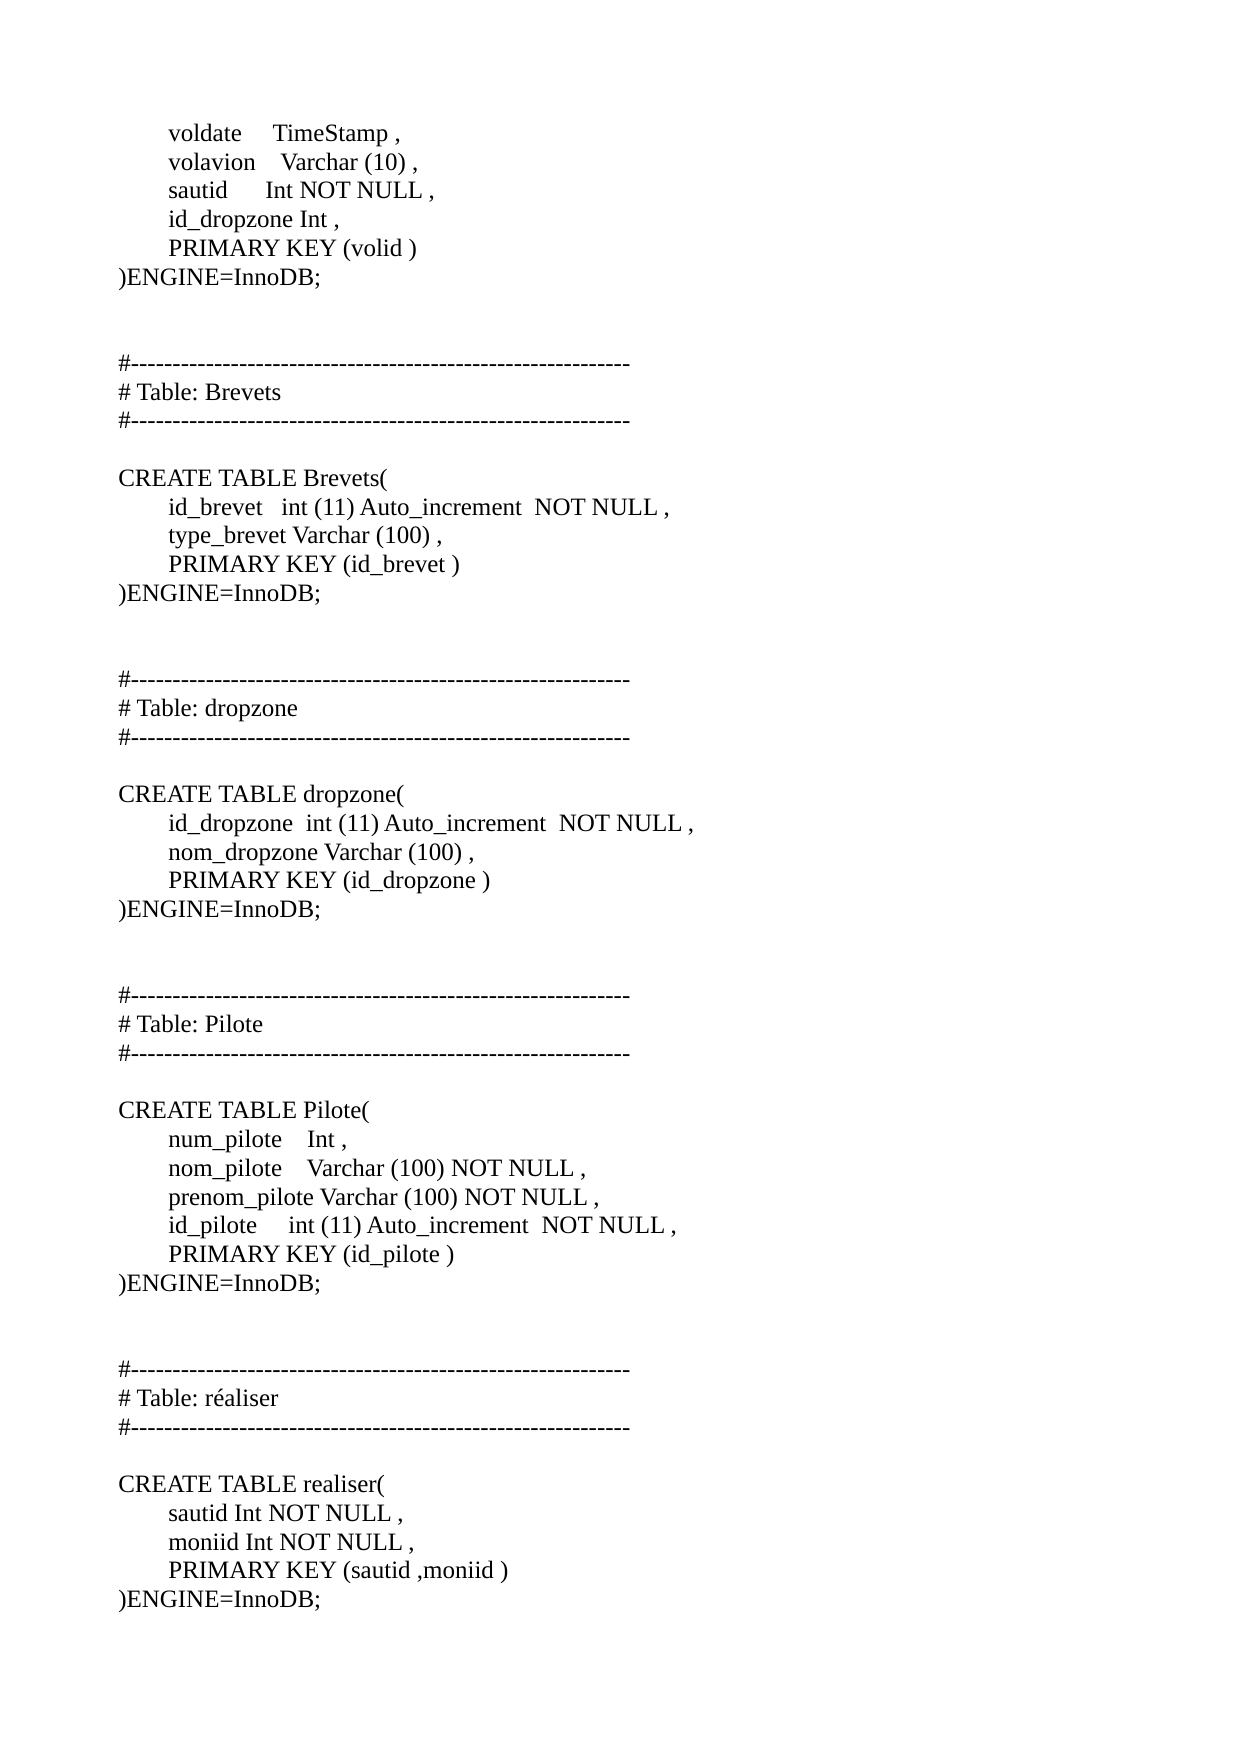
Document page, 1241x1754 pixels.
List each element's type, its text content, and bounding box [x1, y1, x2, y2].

text nom_dropzone Varchar (100) , [118, 837, 1122, 866]
text moniid Int NOT NULL , [118, 1527, 1122, 1556]
text id_brevet int (11) Auto_increment NOT NULL , [118, 492, 1122, 521]
text volavion Varchar (10) , [118, 147, 1122, 176]
text PRIMARY KEY (id_pilote ) [118, 1239, 1122, 1268]
text #------------------------------------------------------------ [118, 722, 1122, 751]
text type_brevet Varchar (100) , [118, 521, 1122, 549]
text sautid Int NOT NULL , [118, 176, 1122, 204]
text )ENGINE=InnoDB; [118, 894, 1122, 923]
text # Table: Pilote [118, 1009, 1122, 1038]
text PRIMARY KEY (volid ) [118, 233, 1122, 262]
text CREATE TABLE Pilote( [118, 1096, 1122, 1124]
text prenom_pilote Varchar (100) NOT NULL , [118, 1182, 1122, 1211]
text # Table: dropzone [118, 693, 1122, 722]
text #------------------------------------------------------------ [118, 1038, 1122, 1067]
text PRIMARY KEY (id_dropzone ) [118, 866, 1122, 894]
text PRIMARY KEY (id_brevet ) [118, 549, 1122, 578]
text )ENGINE=InnoDB; [118, 1268, 1122, 1297]
text #------------------------------------------------------------ [118, 406, 1122, 434]
text sautid Int NOT NULL , [118, 1498, 1122, 1527]
text )ENGINE=InnoDB; [118, 578, 1122, 607]
text id_dropzone int (11) Auto_increment NOT NULL , [118, 808, 1122, 837]
text voldate TimeStamp , [118, 118, 1122, 147]
text # Table: réaliser [118, 1383, 1122, 1412]
text num_pilote Int , [118, 1124, 1122, 1153]
text #------------------------------------------------------------ [118, 981, 1122, 1009]
text #------------------------------------------------------------ [118, 664, 1122, 693]
text #------------------------------------------------------------ [118, 348, 1122, 377]
text id_pilote int (11) Auto_increment NOT NULL , [118, 1211, 1122, 1239]
text nom_pilote Varchar (100) NOT NULL , [118, 1153, 1122, 1182]
text )ENGINE=InnoDB; [118, 262, 1122, 291]
text CREATE TABLE realiser( [118, 1469, 1122, 1498]
text )ENGINE=InnoDB; [118, 1584, 1122, 1613]
text # Table: Brevets [118, 377, 1122, 406]
text PRIMARY KEY (sautid ,moniid ) [118, 1556, 1122, 1584]
text #------------------------------------------------------------ [118, 1354, 1122, 1383]
text id_dropzone Int , [118, 204, 1122, 233]
text CREATE TABLE Brevets( [118, 463, 1122, 492]
text CREATE TABLE dropzone( [118, 779, 1122, 808]
text #------------------------------------------------------------ [118, 1412, 1122, 1441]
